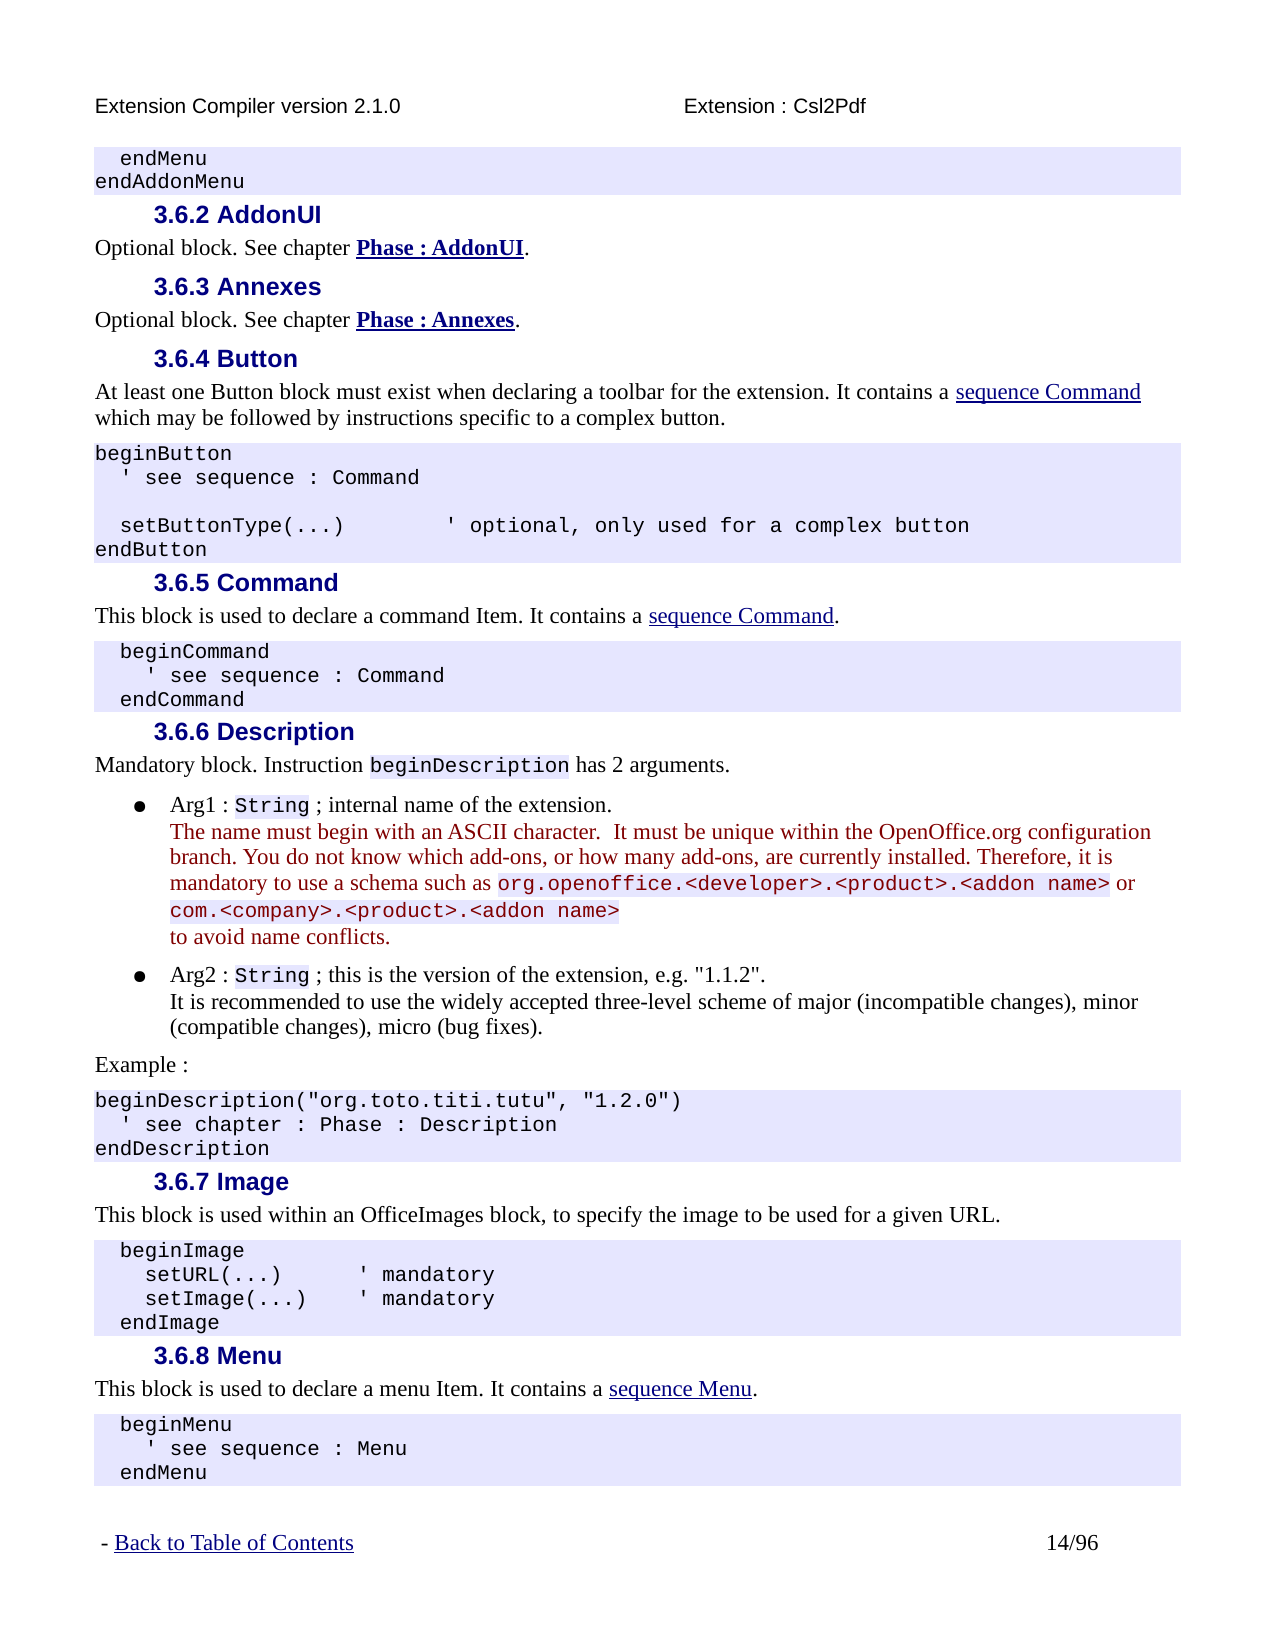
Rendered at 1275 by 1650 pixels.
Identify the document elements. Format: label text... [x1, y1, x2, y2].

subtitle Menu [153, 1342, 1181, 1370]
text ' see sequence : Command [94, 467, 1181, 491]
subtitle Annexes [153, 273, 1181, 301]
list Arg2 : String ; this is the version of the extension, e.g. "1.1.2". It is recommended to use the widely accepted three-level scheme of major (incompatible changes), minor (compatible changes), micro (bug fixes). [132, 962, 1181, 1040]
text ' see chapter : Phase : Description [94, 1114, 1181, 1138]
text At least one Button block must exist when declaring a toolbar for the extension. It contains a sequence Command which may be followed by instructions specific to a complex button. [94, 379, 1181, 430]
text beginCommand [94, 641, 1181, 664]
text This block is used within an OfficeImages block, to specify the image to be used for a given URL. [94, 1202, 1181, 1228]
text setImage(...) ' mandatory [94, 1288, 1181, 1312]
text beginMenu [94, 1414, 1181, 1438]
text endCommand [94, 688, 1181, 712]
subtitle Image [153, 1168, 1181, 1196]
text Optional block. See chapter Phase : Annexes. [94, 307, 1181, 333]
subtitle Description [153, 718, 1181, 746]
subtitle Button [153, 345, 1181, 373]
subtitle Command [153, 568, 1181, 597]
text endDescription [94, 1138, 1181, 1162]
text endButton [94, 539, 1181, 563]
text endMenu [94, 1462, 1181, 1486]
text beginDescription("org.toto.titi.tutu", "1.2.0") [94, 1090, 1181, 1114]
text Optional block. See chapter Phase : AddonUI. [94, 235, 1181, 261]
text ' see sequence : Menu [94, 1438, 1181, 1462]
text Example : [94, 1052, 1181, 1078]
subtitle AddonUI [153, 201, 1181, 229]
text endMenu [94, 147, 1181, 171]
text beginButton [94, 443, 1181, 467]
text setURL(...) ' mandatory [94, 1264, 1181, 1288]
text endImage [94, 1312, 1181, 1336]
text ' see sequence : Command [94, 664, 1181, 688]
text Mandatory block. Instruction beginDescription has 2 arguments. [94, 752, 1181, 779]
text This block is used to declare a menu Item. It contains a sequence Menu. [94, 1376, 1181, 1401]
text This block is used to declare a command Item. It contains a sequence Command. [94, 602, 1181, 628]
list Arg1 : String ; internal name of the extension. The name must begin with an ASCII character. It must be unique within the OpenOffice.org configuration branch. You do not know which add-ons, or how many add-ons, are currently installed. Therefore, it is mandatory to use a schema such as org.openoffice.<developer>.<product>.<addon name> or com.<company>.<product>.<addon name> to avoid name conflicts. [132, 792, 1181, 949]
text setButtonType(...) ' optional, only used for a complex button [94, 515, 1181, 539]
text beginImage [94, 1240, 1181, 1264]
text endAddonMenu [94, 171, 1181, 195]
